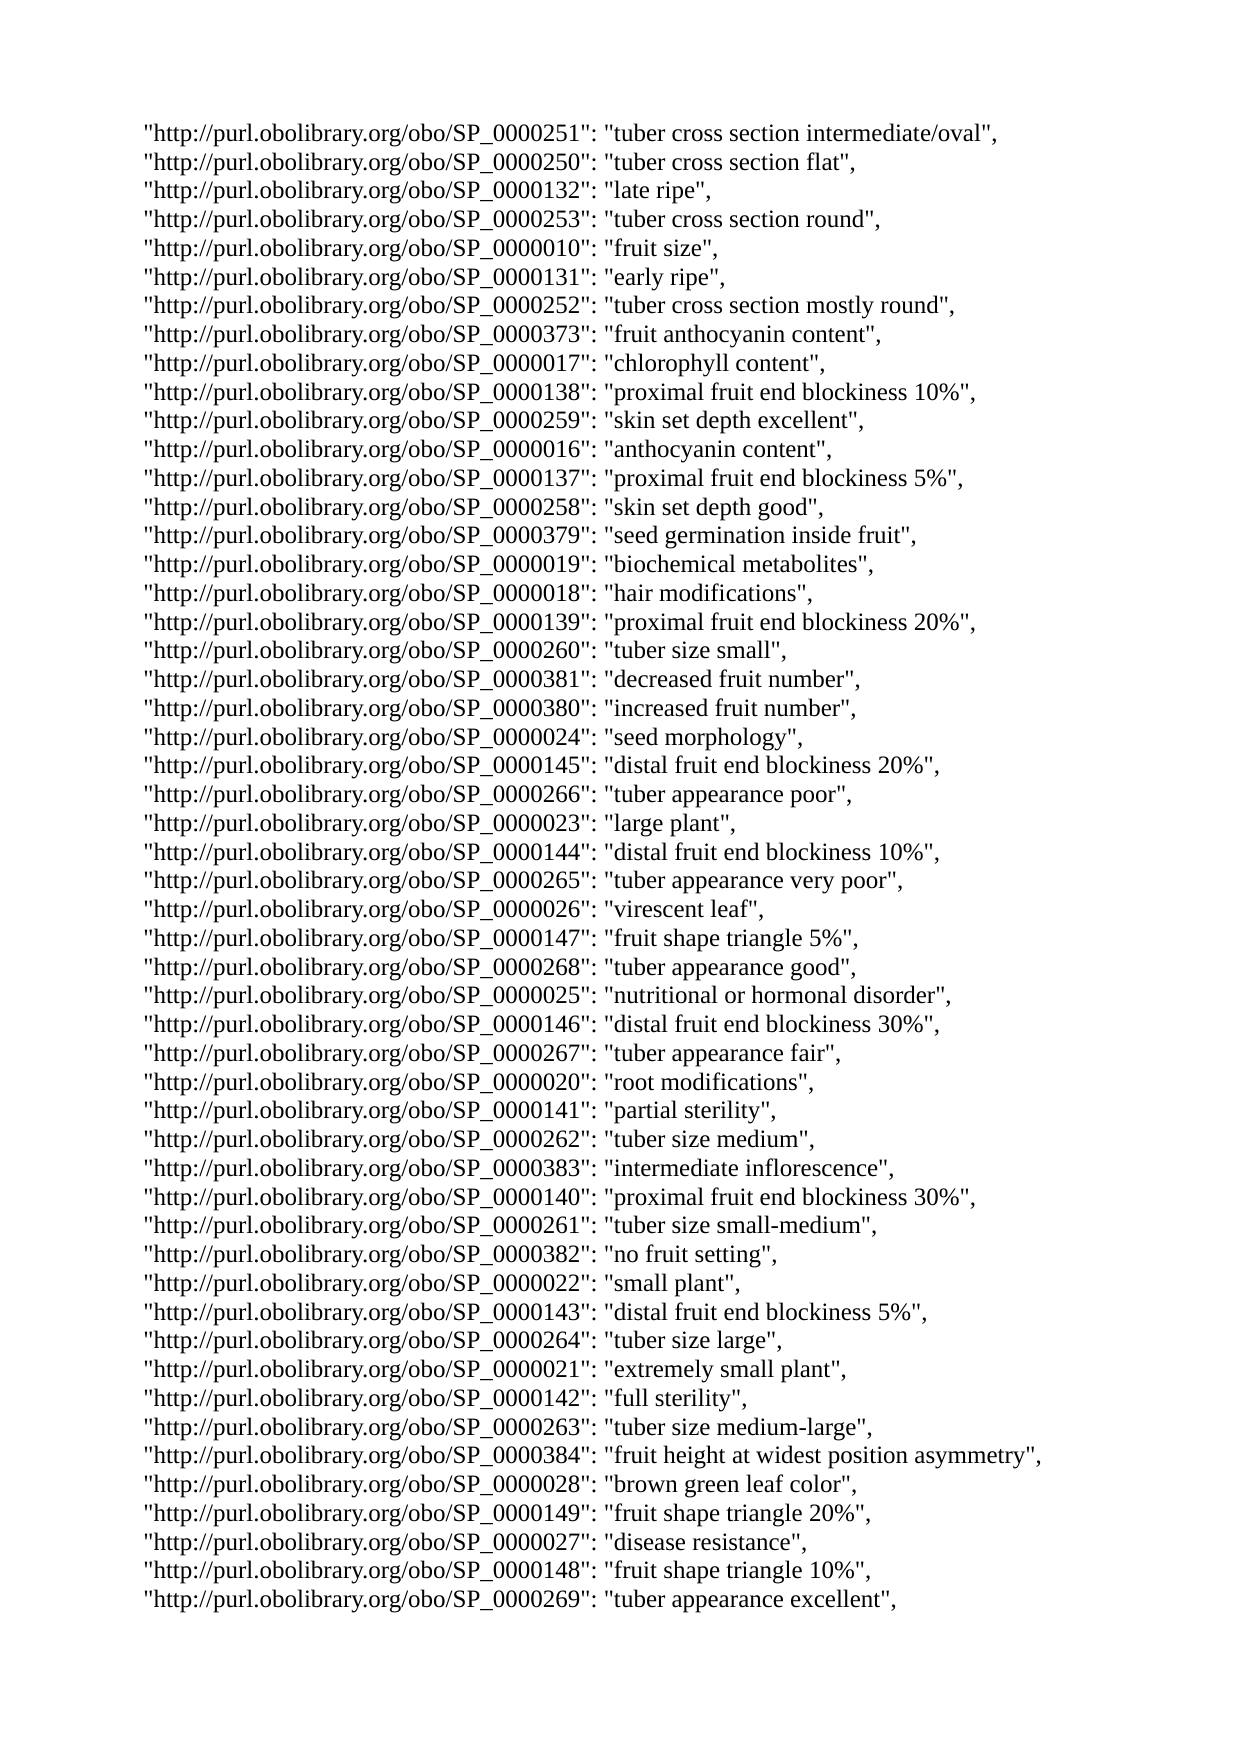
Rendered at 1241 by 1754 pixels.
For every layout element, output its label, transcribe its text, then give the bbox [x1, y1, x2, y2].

text "http://purl.obolibrary.org/obo/SP_0000137": "proximal fruit end blockiness 5%", [118, 463, 1122, 492]
text "http://purl.obolibrary.org/obo/SP_0000017": "chlorophyll content", [118, 348, 1122, 377]
text "http://purl.obolibrary.org/obo/SP_0000143": "distal fruit end blockiness 5%", [118, 1297, 1122, 1326]
text "http://purl.obolibrary.org/obo/SP_0000148": "fruit shape triangle 10%", [118, 1556, 1122, 1584]
text "http://purl.obolibrary.org/obo/SP_0000019": "biochemical metabolites", [118, 549, 1122, 578]
text "http://purl.obolibrary.org/obo/SP_0000142": "full sterility", [118, 1383, 1122, 1412]
text "http://purl.obolibrary.org/obo/SP_0000266": "tuber appearance poor", [118, 779, 1122, 808]
text "http://purl.obolibrary.org/obo/SP_0000382": "no fruit setting", [118, 1239, 1122, 1268]
text "http://purl.obolibrary.org/obo/SP_0000140": "proximal fruit end blockiness 30%", [118, 1182, 1122, 1211]
text "http://purl.obolibrary.org/obo/SP_0000139": "proximal fruit end blockiness 20%", [118, 607, 1122, 636]
text "http://purl.obolibrary.org/obo/SP_0000258": "skin set depth good", [118, 492, 1122, 521]
text "http://purl.obolibrary.org/obo/SP_0000016": "anthocyanin content", [118, 434, 1122, 463]
text "http://purl.obolibrary.org/obo/SP_0000260": "tuber size small", [118, 636, 1122, 664]
text "http://purl.obolibrary.org/obo/SP_0000010": "fruit size", [118, 233, 1122, 262]
text "http://purl.obolibrary.org/obo/SP_0000147": "fruit shape triangle 5%", [118, 923, 1122, 952]
text "http://purl.obolibrary.org/obo/SP_0000131": "early ripe", [118, 262, 1122, 291]
text "http://purl.obolibrary.org/obo/SP_0000025": "nutritional or hormonal disorder", [118, 981, 1122, 1009]
text "http://purl.obolibrary.org/obo/SP_0000381": "decreased fruit number", [118, 664, 1122, 693]
text "http://purl.obolibrary.org/obo/SP_0000250": "tuber cross section flat", [118, 147, 1122, 176]
text "http://purl.obolibrary.org/obo/SP_0000267": "tuber appearance fair", [118, 1038, 1122, 1067]
text "http://purl.obolibrary.org/obo/SP_0000022": "small plant", [118, 1268, 1122, 1297]
text "http://purl.obolibrary.org/obo/SP_0000144": "distal fruit end blockiness 10%", [118, 837, 1122, 866]
text "http://purl.obolibrary.org/obo/SP_0000252": "tuber cross section mostly round", [118, 291, 1122, 319]
text "http://purl.obolibrary.org/obo/SP_0000023": "large plant", [118, 808, 1122, 837]
text "http://purl.obolibrary.org/obo/SP_0000149": "fruit shape triangle 20%", [118, 1498, 1122, 1527]
text "http://purl.obolibrary.org/obo/SP_0000132": "late ripe", [118, 176, 1122, 204]
text "http://purl.obolibrary.org/obo/SP_0000018": "hair modifications", [118, 578, 1122, 607]
text "http://purl.obolibrary.org/obo/SP_0000263": "tuber size medium-large", [118, 1412, 1122, 1441]
text "http://purl.obolibrary.org/obo/SP_0000251": "tuber cross section intermediate/oval", [118, 118, 1122, 147]
text "http://purl.obolibrary.org/obo/SP_0000262": "tuber size medium", [118, 1124, 1122, 1153]
text "http://purl.obolibrary.org/obo/SP_0000384": "fruit height at widest position asymmetry", [118, 1441, 1122, 1469]
text "http://purl.obolibrary.org/obo/SP_0000264": "tuber size large", [118, 1326, 1122, 1354]
text "http://purl.obolibrary.org/obo/SP_0000141": "partial sterility", [118, 1096, 1122, 1124]
text "http://purl.obolibrary.org/obo/SP_0000380": "increased fruit number", [118, 693, 1122, 722]
text "http://purl.obolibrary.org/obo/SP_0000265": "tuber appearance very poor", [118, 866, 1122, 894]
text "http://purl.obolibrary.org/obo/SP_0000020": "root modifications", [118, 1067, 1122, 1096]
text "http://purl.obolibrary.org/obo/SP_0000383": "intermediate inflorescence", [118, 1153, 1122, 1182]
text "http://purl.obolibrary.org/obo/SP_0000253": "tuber cross section round", [118, 204, 1122, 233]
text "http://purl.obolibrary.org/obo/SP_0000268": "tuber appearance good", [118, 952, 1122, 981]
text "http://purl.obolibrary.org/obo/SP_0000021": "extremely small plant", [118, 1354, 1122, 1383]
text "http://purl.obolibrary.org/obo/SP_0000259": "skin set depth excellent", [118, 406, 1122, 434]
text "http://purl.obolibrary.org/obo/SP_0000146": "distal fruit end blockiness 30%", [118, 1009, 1122, 1038]
text "http://purl.obolibrary.org/obo/SP_0000269": "tuber appearance excellent", [118, 1584, 1122, 1613]
text "http://purl.obolibrary.org/obo/SP_0000261": "tuber size small-medium", [118, 1211, 1122, 1239]
text "http://purl.obolibrary.org/obo/SP_0000373": "fruit anthocyanin content", [118, 319, 1122, 348]
text "http://purl.obolibrary.org/obo/SP_0000379": "seed germination inside fruit", [118, 521, 1122, 549]
text "http://purl.obolibrary.org/obo/SP_0000028": "brown green leaf color", [118, 1469, 1122, 1498]
text "http://purl.obolibrary.org/obo/SP_0000027": "disease resistance", [118, 1527, 1122, 1556]
text "http://purl.obolibrary.org/obo/SP_0000145": "distal fruit end blockiness 20%", [118, 751, 1122, 779]
text "http://purl.obolibrary.org/obo/SP_0000138": "proximal fruit end blockiness 10%", [118, 377, 1122, 406]
text "http://purl.obolibrary.org/obo/SP_0000026": "virescent leaf", [118, 894, 1122, 923]
text "http://purl.obolibrary.org/obo/SP_0000024": "seed morphology", [118, 722, 1122, 751]
